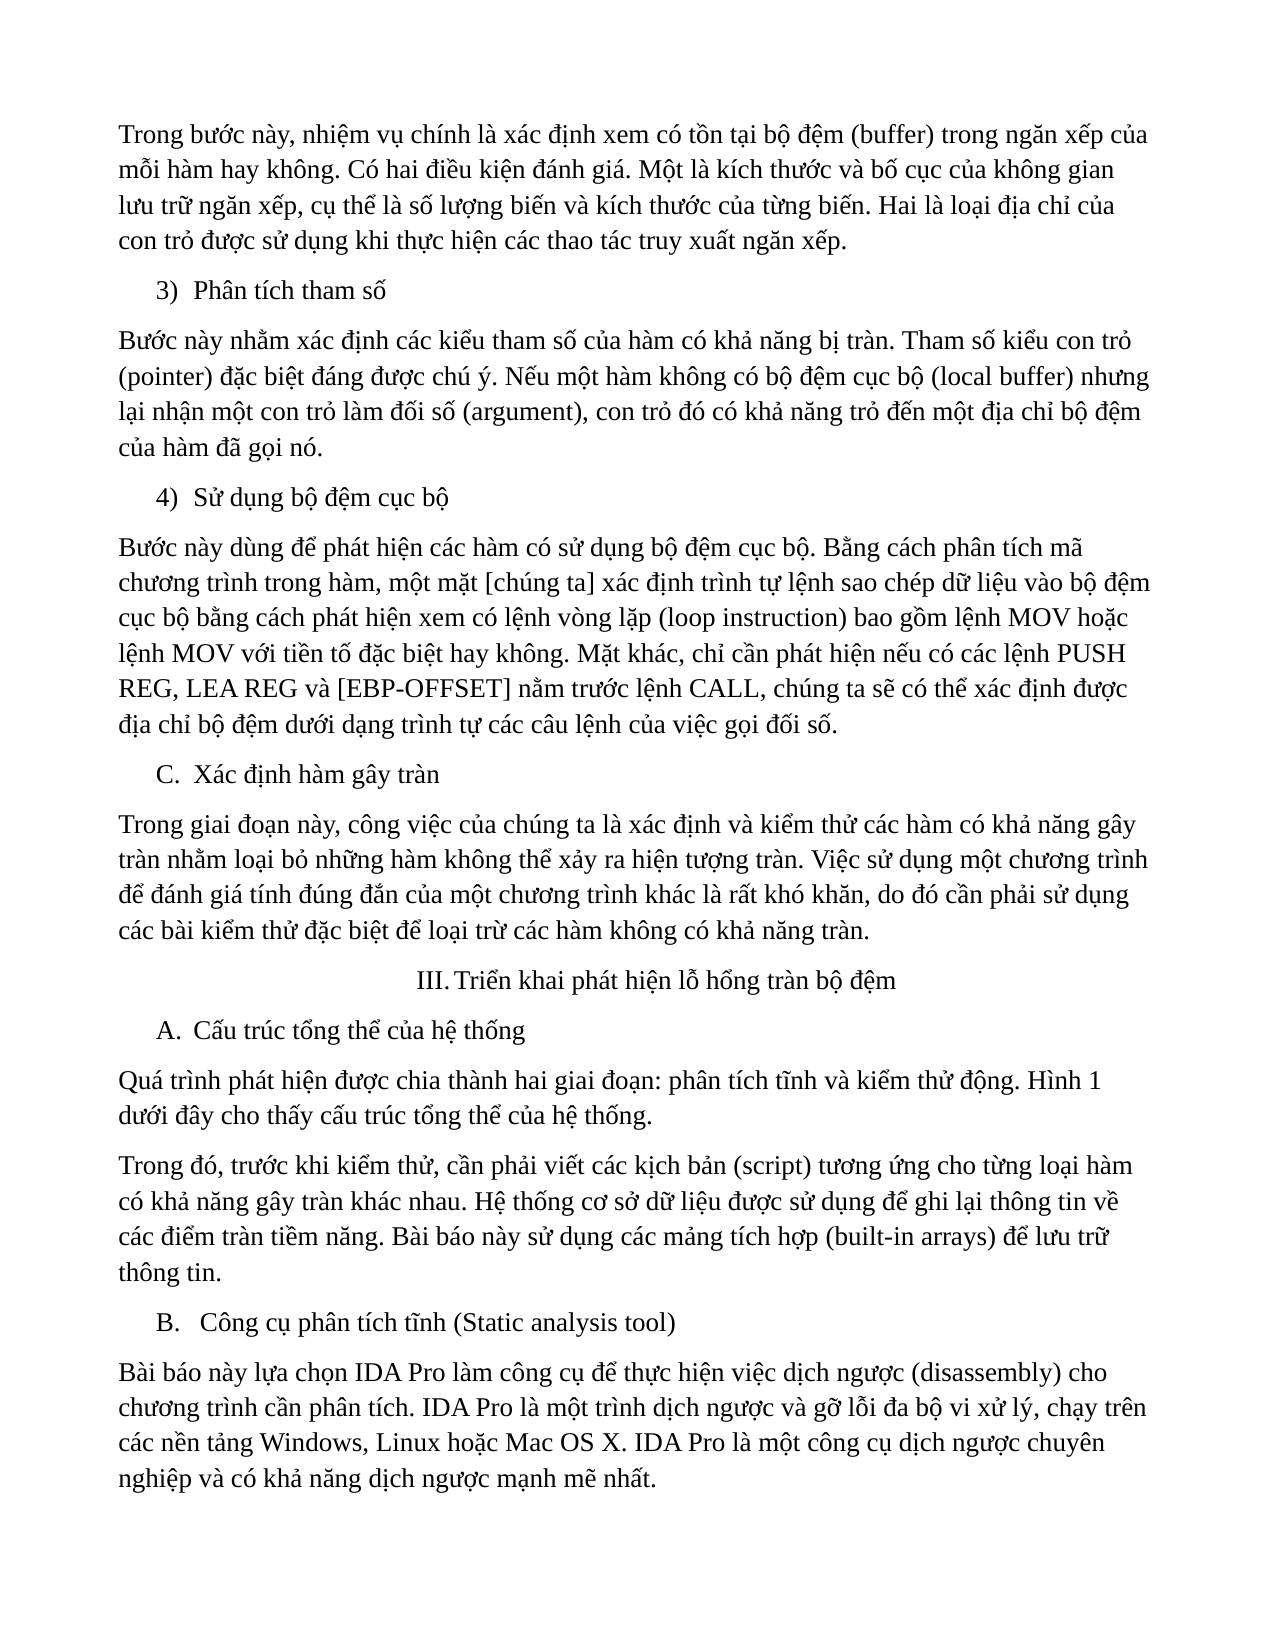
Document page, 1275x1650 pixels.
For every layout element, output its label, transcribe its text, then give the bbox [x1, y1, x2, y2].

list Phân tích tham số [156, 274, 1157, 306]
list Triển khai phát hiện lỗ hổng tràn bộ đệm [156, 964, 1157, 995]
text Quá trình phát hiện được chia thành hai giai đoạn: phân tích tĩnh và kiểm thử động. Hình 1 dưới đây cho thấy cấu trúc tổng thể của hệ thống. [118, 1064, 1157, 1131]
list Sử dụng bộ đệm cục bộ [156, 481, 1157, 512]
text Trong bước này, nhiệm vụ chính là xác định xem có tồn tại bộ đệm (buffer) trong ngăn xếp của mỗi hàm hay không. Có hai điều kiện đánh giá. Một là kích thước và bố cục của không gian lưu trữ ngăn xếp, cụ thể là số lượng biến và kích thước của từng biến. Hai là loại địa chỉ của con trỏ được sử dụng khi thực hiện các thao tác truy xuất ngăn xếp. [118, 118, 1157, 256]
list Xác định hàm gây tràn [156, 758, 1157, 789]
list Công cụ phân tích tĩnh (Static analysis tool) [156, 1306, 1157, 1337]
text Trong giai đoạn này, công việc của chúng ta là xác định và kiểm thử các hàm có khả năng gây tràn nhằm loại bỏ những hàm không thể xảy ra hiện tượng tràn. Việc sử dụng một chương trình để đánh giá tính đúng đắn của một chương trình khác là rất khó khăn, do đó cần phải sử dụng các bài kiểm thử đặc biệt để loại trừ các hàm không có khả năng tràn. [118, 808, 1157, 945]
text Bước này dùng để phát hiện các hàm có sử dụng bộ đệm cục bộ. Bằng cách phân tích mã chương trình trong hàm, một mặt [chúng ta] xác định trình tự lệnh sao chép dữ liệu vào bộ đệm cục bộ bằng cách phát hiện xem có lệnh vòng lặp (loop instruction) bao gồm lệnh MOV hoặc lệnh MOV với tiền tố đặc biệt hay không. Mặt khác, chỉ cần phát hiện nếu có các lệnh PUSH REG, LEA REG và [EBP-OFFSET] nằm trước lệnh CALL, chúng ta sẽ có thể xác định được địa chỉ bộ đệm dưới dạng trình tự các câu lệnh của việc gọi đối số. [118, 531, 1157, 739]
text Trong đó, trước khi kiểm thử, cần phải viết các kịch bản (script) tương ứng cho từng loại hàm có khả năng gây tràn khác nhau. Hệ thống cơ sở dữ liệu được sử dụng để ghi lại thông tin về các điểm tràn tiềm năng. Bài báo này sử dụng các mảng tích hợp (built-in arrays) để lưu trữ thông tin. [118, 1149, 1157, 1287]
list Cấu trúc tổng thể của hệ thống [156, 1014, 1157, 1045]
text Bài báo này lựa chọn IDA Pro làm công cụ để thực hiện việc dịch ngược (disassembly) cho chương trình cần phân tích. IDA Pro là một trình dịch ngược và gỡ lỗi đa bộ vi xử lý, chạy trên các nền tảng Windows, Linux hoặc Mac OS X. IDA Pro là một công cụ dịch ngược chuyên nghiệp và có khả năng dịch ngược mạnh mẽ nhất. [118, 1356, 1157, 1493]
text Bước này nhằm xác định các kiểu tham số của hàm có khả năng bị tràn. Tham số kiểu con trỏ (pointer) đặc biệt đáng được chú ý. Nếu một hàm không có bộ đệm cục bộ (local buffer) nhưng lại nhận một con trỏ làm đối số (argument), con trỏ đó có khả năng trỏ đến một địa chỉ bộ đệm của hàm đã gọi nó. [118, 324, 1157, 462]
